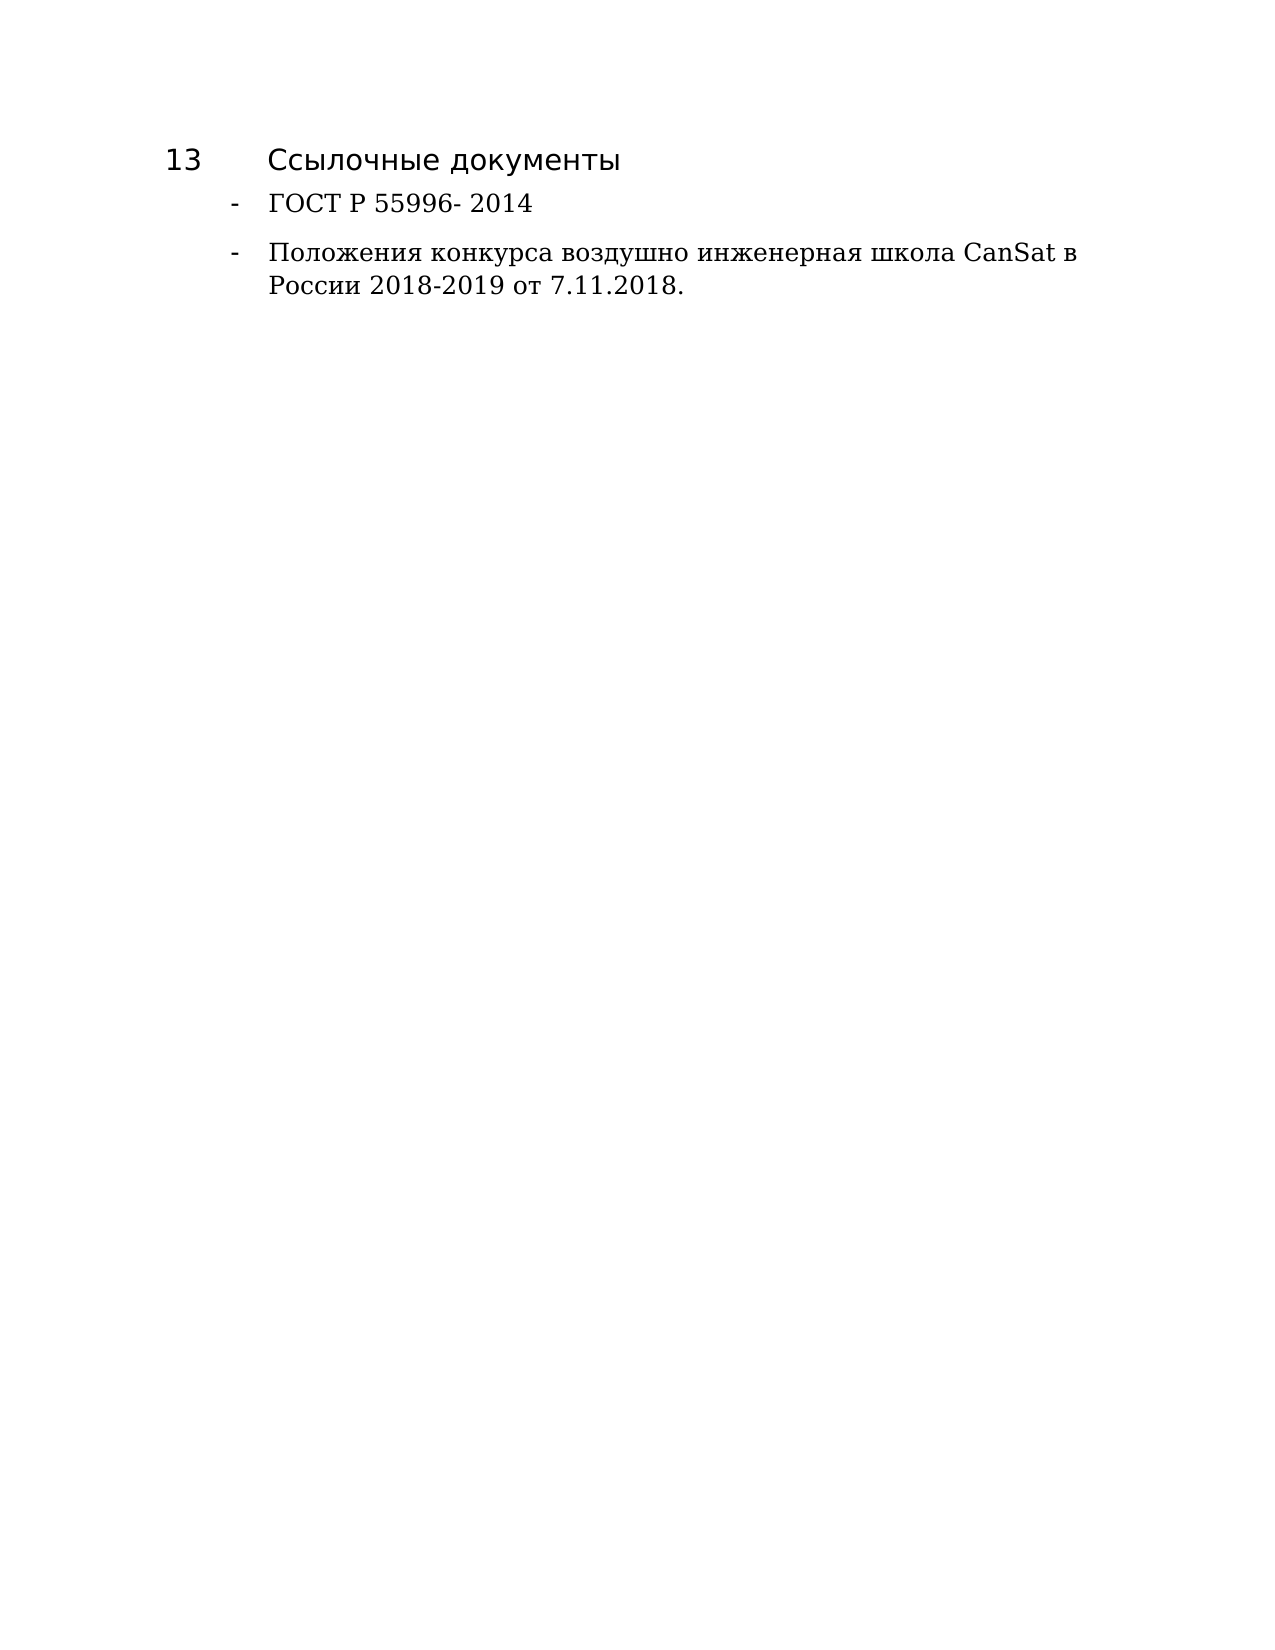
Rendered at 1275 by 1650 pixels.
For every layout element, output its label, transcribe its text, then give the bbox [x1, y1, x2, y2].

list Положения конкурса воздушно инженерная школа CanSat в России 2018-2019 от 7.11.2018. [231, 238, 1157, 300]
subtitle Ссылочные документы [156, 143, 1157, 177]
list ГОСТ Р 55996- 2014 [231, 189, 1157, 219]
